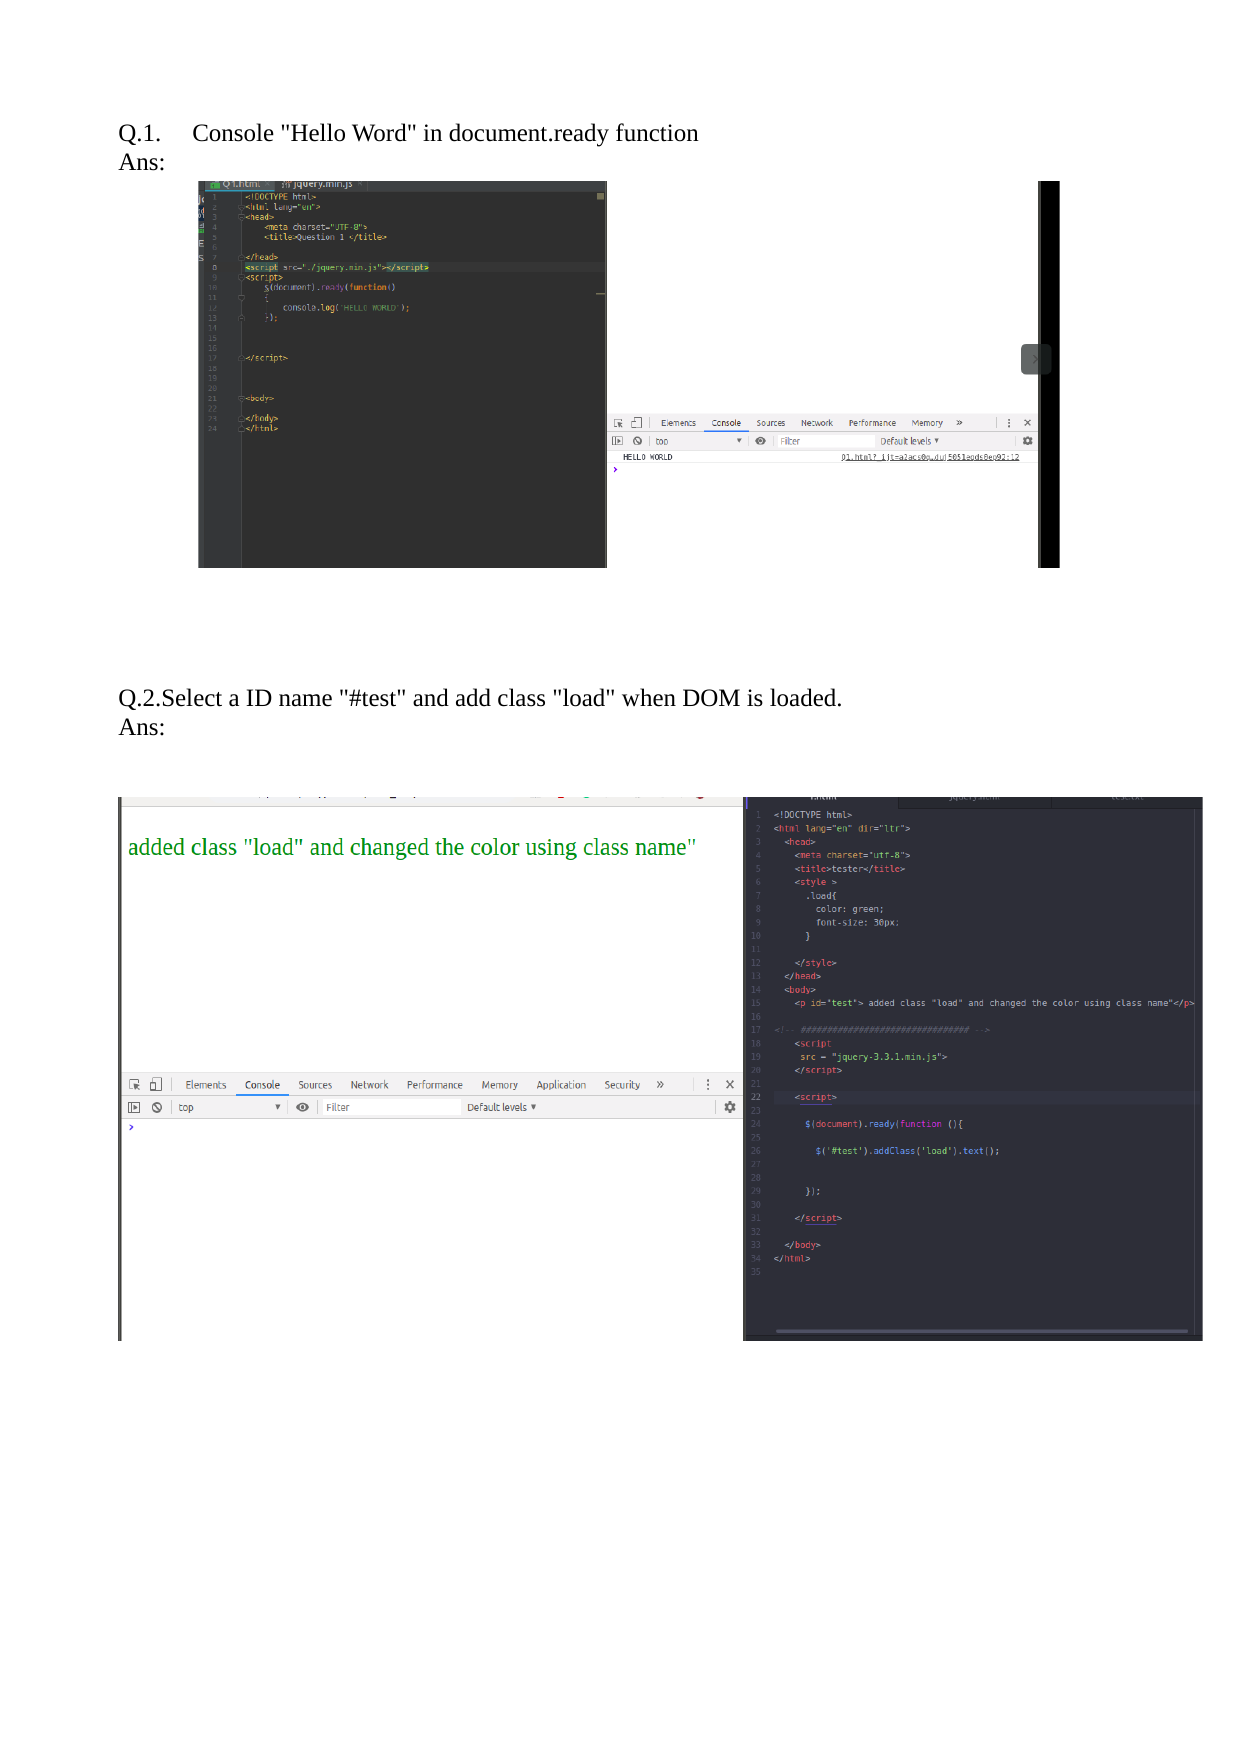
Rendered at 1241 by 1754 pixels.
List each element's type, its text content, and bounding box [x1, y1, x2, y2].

text Ans: [118, 712, 1122, 740]
picture [198, 181, 1060, 568]
text Ans: [118, 147, 1122, 176]
text Q.1. Console "Hello Word" in document.ready function [118, 118, 1122, 147]
picture [118, 797, 1203, 1341]
text Q.2.Select a ID name "#test" and add class "load" when DOM is loaded. [118, 683, 1122, 712]
